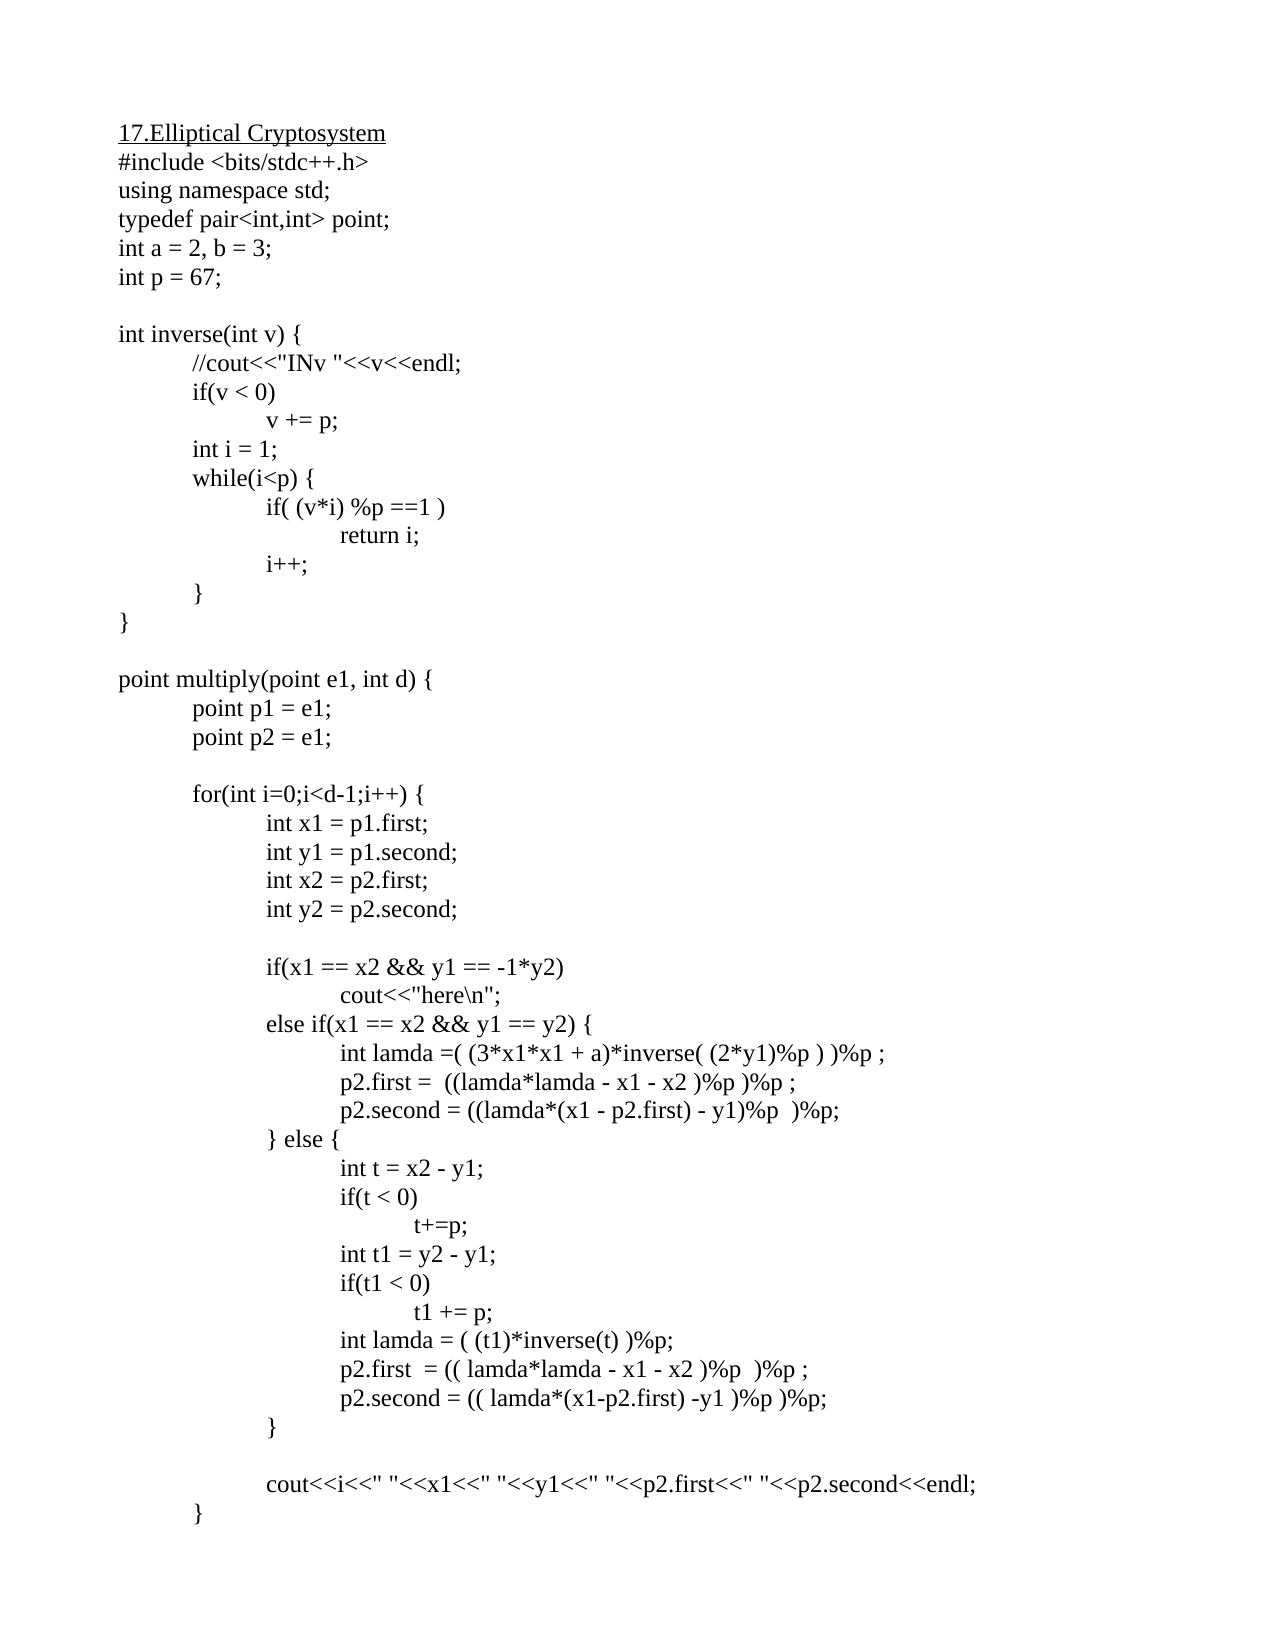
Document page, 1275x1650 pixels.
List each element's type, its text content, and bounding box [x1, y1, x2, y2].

text if(x1 == x2 && y1 == -1*y2) [118, 952, 1157, 981]
text using namespace std; [118, 176, 1157, 204]
text p2.first = ((lamda*lamda - x1 - x2 )%p )%p ; [118, 1067, 1157, 1096]
text int inverse(int v) { [118, 319, 1157, 348]
text if(t < 0) [118, 1182, 1157, 1211]
text int t1 = y2 - y1; [118, 1239, 1157, 1268]
text p2.second = ((lamda*(x1 - p2.first) - y1)%p )%p; [118, 1096, 1157, 1124]
text for(int i=0;i<d-1;i++) { [118, 779, 1157, 808]
text else if(x1 == x2 && y1 == y2) { [118, 1009, 1157, 1038]
text int a = 2, b = 3; [118, 233, 1157, 262]
text 17.Elliptical Cryptosystem [118, 118, 1157, 147]
text } [118, 578, 1157, 607]
text #include <bits/stdc++.h> [118, 147, 1157, 176]
text } [118, 1498, 1157, 1527]
text //cout<<"INv "<<v<<endl; [118, 348, 1157, 377]
text p2.first = (( lamda*lamda - x1 - x2 )%p )%p ; [118, 1354, 1157, 1383]
text cout<<"here\n"; [118, 981, 1157, 1009]
text v += p; [118, 406, 1157, 434]
text typedef pair<int,int> point; [118, 204, 1157, 233]
text int x1 = p1.first; [118, 808, 1157, 837]
text point p2 = e1; [118, 722, 1157, 751]
text t+=p; [118, 1211, 1157, 1239]
text int lamda =( (3*x1*x1 + a)*inverse( (2*y1)%p ) )%p ; [118, 1038, 1157, 1067]
text int lamda = ( (t1)*inverse(t) )%p; [118, 1326, 1157, 1354]
text int t = x2 - y1; [118, 1153, 1157, 1182]
text point multiply(point e1, int d) { [118, 664, 1157, 693]
text int i = 1; [118, 434, 1157, 463]
text t1 += p; [118, 1297, 1157, 1326]
text p2.second = (( lamda*(x1-p2.first) -y1 )%p )%p; [118, 1383, 1157, 1412]
text } [118, 607, 1157, 636]
text int y2 = p2.second; [118, 894, 1157, 923]
text int y1 = p1.second; [118, 837, 1157, 866]
text while(i<p) { [118, 463, 1157, 492]
text i++; [118, 549, 1157, 578]
text } [118, 1412, 1157, 1441]
text if( (v*i) %p ==1 ) [118, 492, 1157, 521]
text cout<<i<<" "<<x1<<" "<<y1<<" "<<p2.first<<" "<<p2.second<<endl; [118, 1469, 1157, 1498]
text if(t1 < 0) [118, 1268, 1157, 1297]
text point p1 = e1; [118, 693, 1157, 722]
text int p = 67; [118, 262, 1157, 291]
text } else { [118, 1124, 1157, 1153]
text if(v < 0) [118, 377, 1157, 406]
text return i; [118, 521, 1157, 549]
text int x2 = p2.first; [118, 866, 1157, 894]
